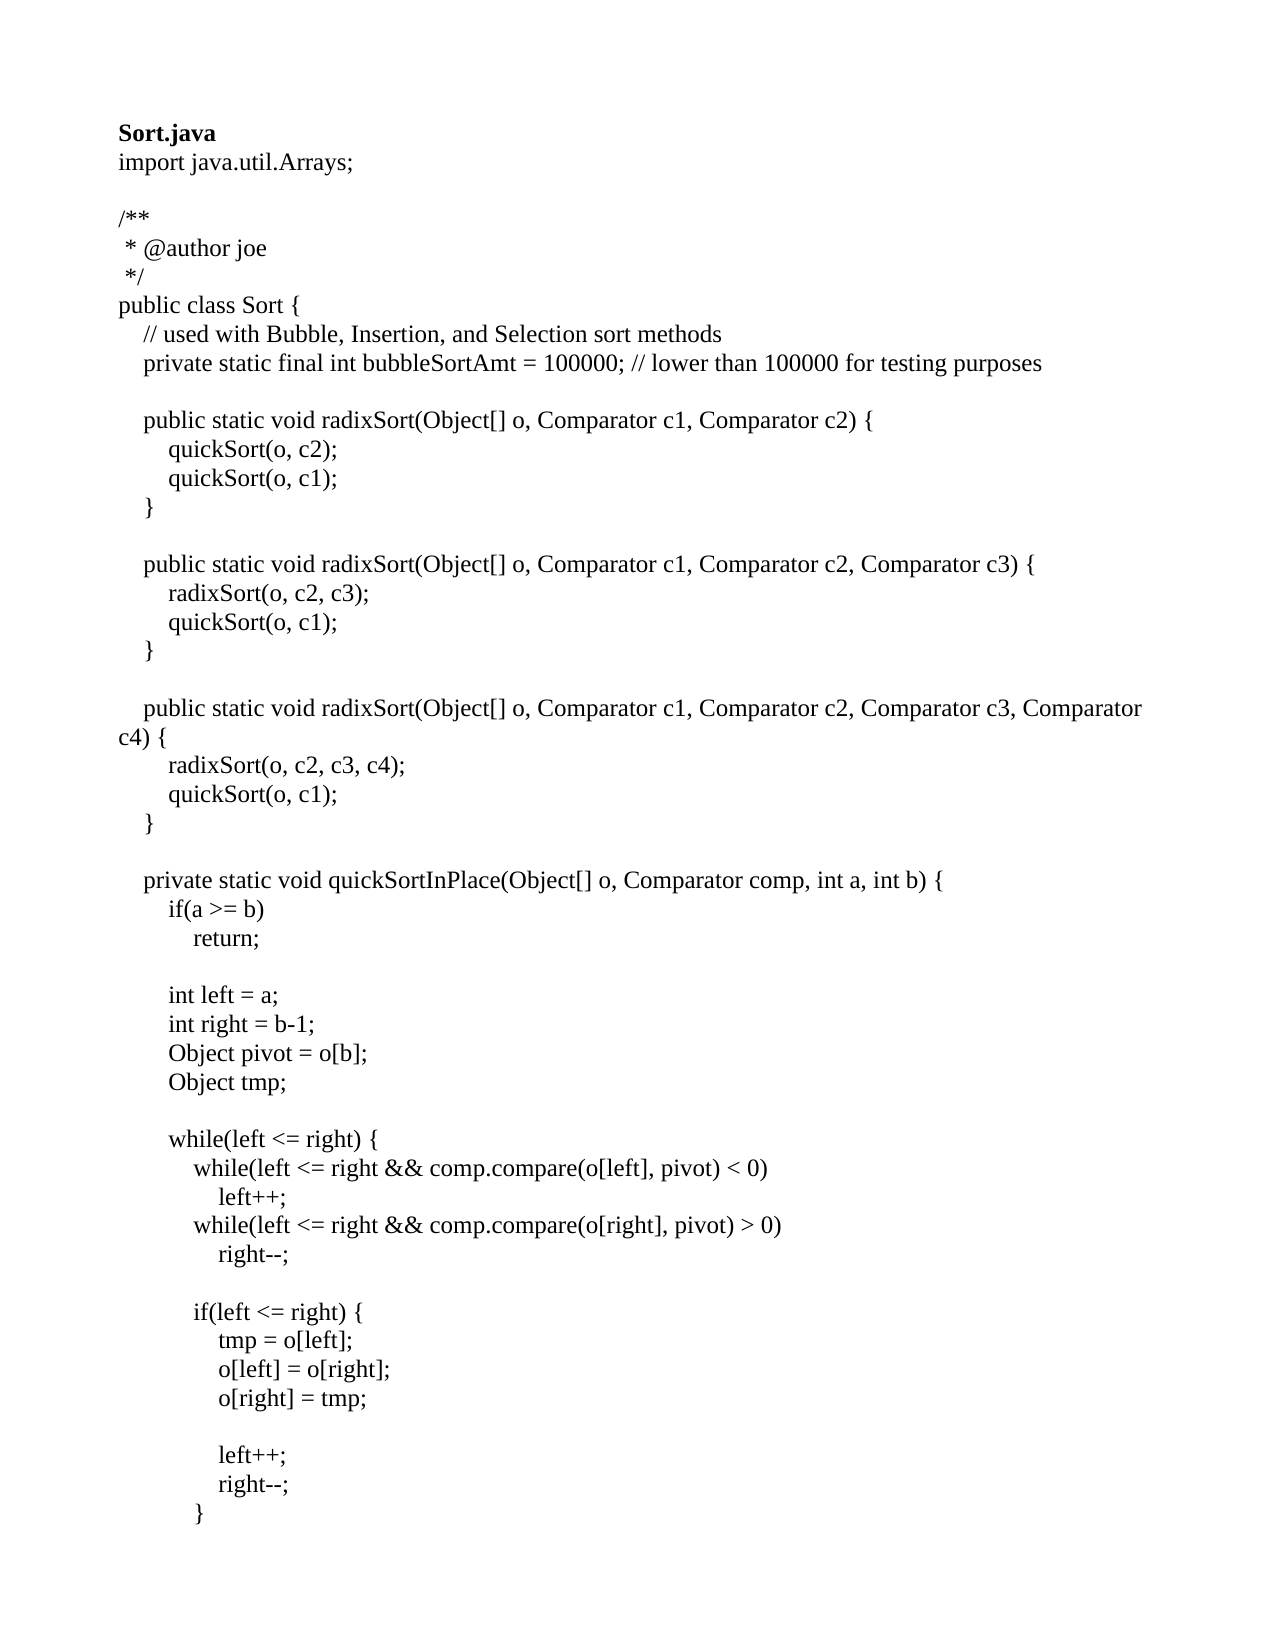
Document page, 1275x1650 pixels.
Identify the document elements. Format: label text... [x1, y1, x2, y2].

text private static void quickSortInPlace(Object[] o, Comparator comp, int a, int b) { [118, 866, 1157, 894]
text public static void radixSort(Object[] o, Comparator c1, Comparator c2, Comparator c3) { [118, 549, 1157, 578]
text while(left <= right && comp.compare(o[right], pivot) > 0) [118, 1211, 1157, 1239]
text } [118, 808, 1157, 837]
text * @author joe [118, 233, 1157, 262]
text public class Sort { [118, 291, 1157, 319]
text radixSort(o, c2, c3); [118, 578, 1157, 607]
text tmp = o[left]; [118, 1326, 1157, 1354]
text Sort.java [118, 118, 1157, 147]
text quickSort(o, c1); [118, 607, 1157, 636]
text Object tmp; [118, 1067, 1157, 1096]
text int left = a; [118, 981, 1157, 1009]
text left++; [118, 1441, 1157, 1469]
text right--; [118, 1239, 1157, 1268]
text radixSort(o, c2, c3, c4); [118, 751, 1157, 779]
text Object pivot = o[b]; [118, 1038, 1157, 1067]
text /** [118, 204, 1157, 233]
text while(left <= right && comp.compare(o[left], pivot) < 0) [118, 1153, 1157, 1182]
text int right = b-1; [118, 1009, 1157, 1038]
text quickSort(o, c1); [118, 463, 1157, 492]
text right--; [118, 1469, 1157, 1498]
text o[left] = o[right]; [118, 1354, 1157, 1383]
text if(left <= right) { [118, 1297, 1157, 1326]
text quickSort(o, c2); [118, 434, 1157, 463]
text } [118, 492, 1157, 521]
text } [118, 1498, 1157, 1527]
text public static void radixSort(Object[] o, Comparator c1, Comparator c2, Comparator c3, Comparator c4) { [118, 693, 1157, 751]
text o[right] = tmp; [118, 1383, 1157, 1412]
text // used with Bubble, Insertion, and Selection sort methods [118, 319, 1157, 348]
text */ [118, 262, 1157, 291]
text private static final int bubbleSortAmt = 100000; // lower than 100000 for testing purposes [118, 348, 1157, 377]
text import java.util.Arrays; [118, 147, 1157, 176]
text quickSort(o, c1); [118, 779, 1157, 808]
text } [118, 636, 1157, 664]
text if(a >= b) [118, 894, 1157, 923]
text public static void radixSort(Object[] o, Comparator c1, Comparator c2) { [118, 406, 1157, 434]
text return; [118, 923, 1157, 952]
text while(left <= right) { [118, 1124, 1157, 1153]
text left++; [118, 1182, 1157, 1211]
